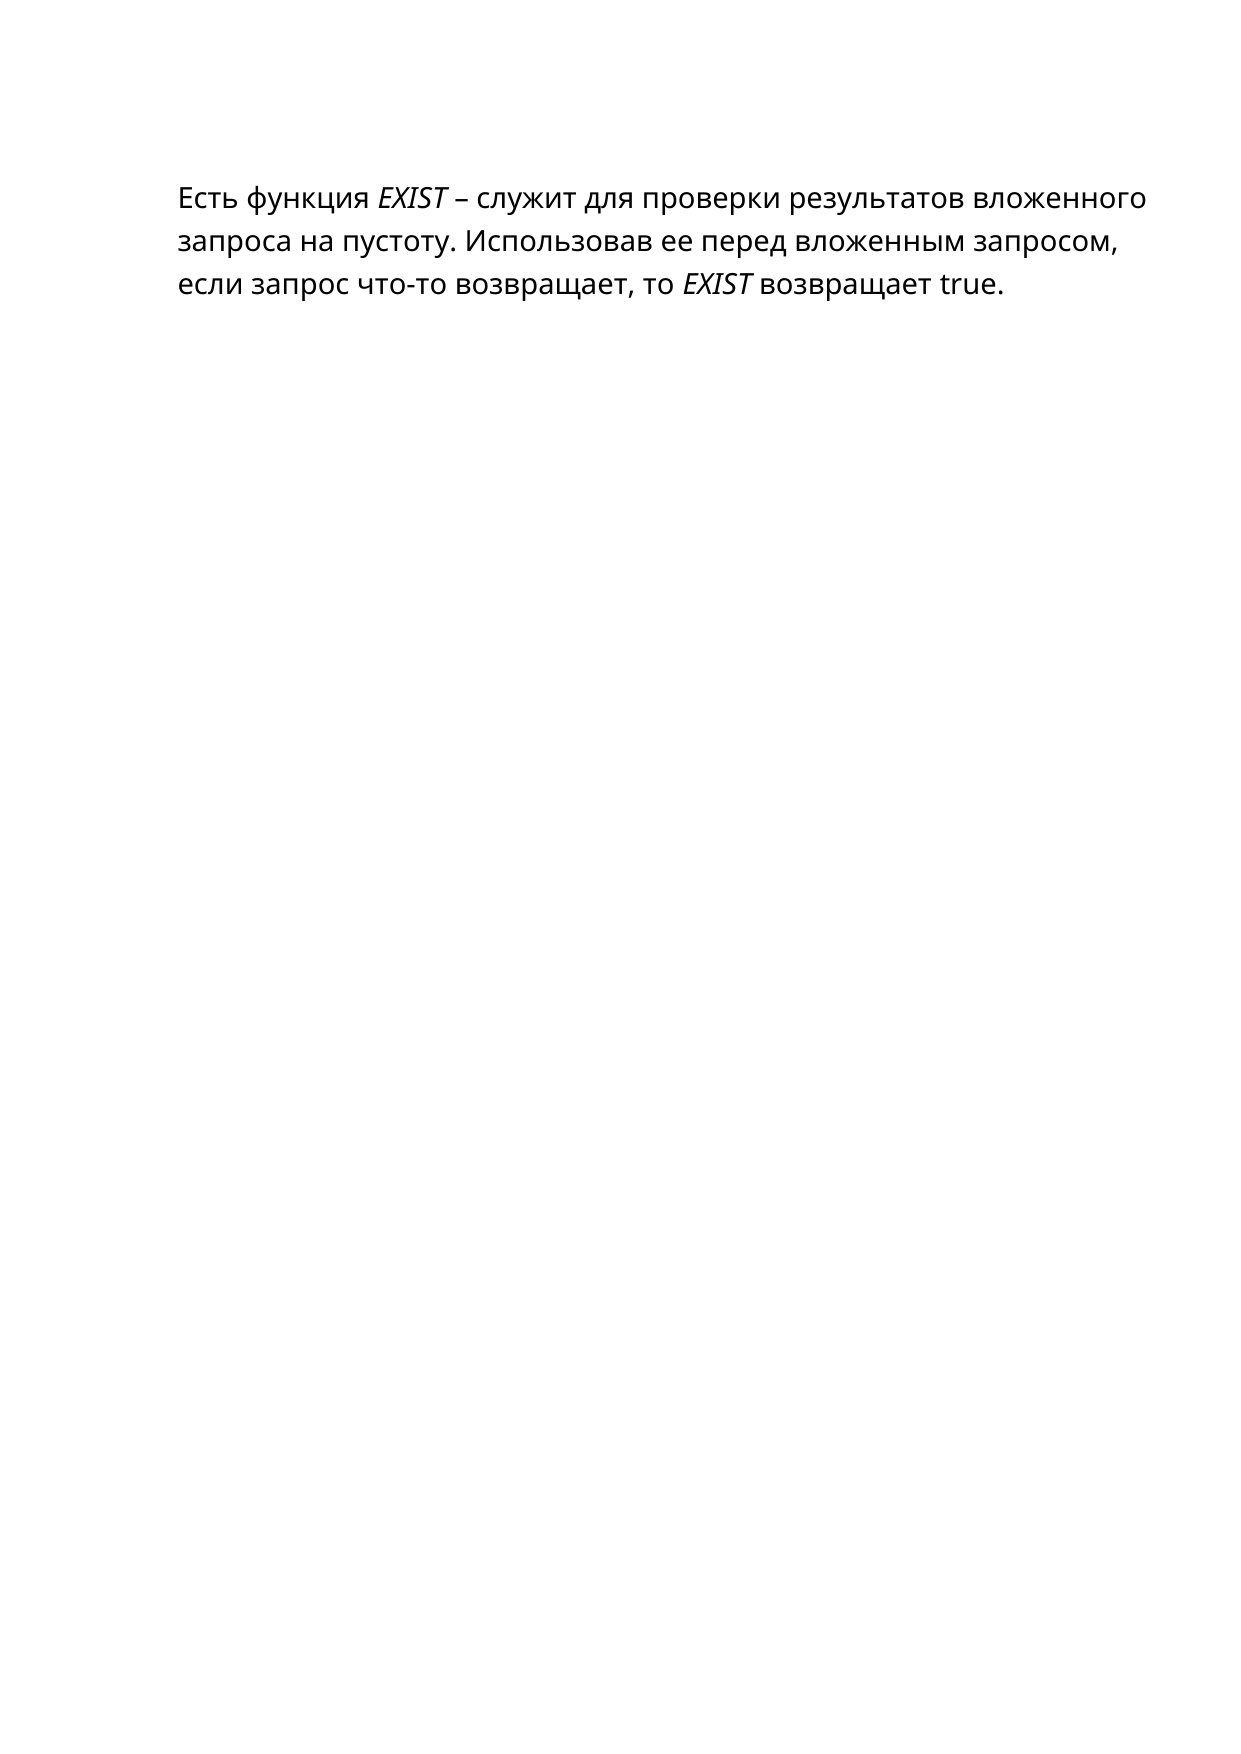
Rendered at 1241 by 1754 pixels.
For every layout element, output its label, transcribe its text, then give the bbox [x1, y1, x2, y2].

text Есть функция EXIST – служит для проверки результатов вложенного запроса на пустоту. Использовав ее перед вложенным запросом, если запрос что-то возвращает, то EXIST возвращает true. [177, 178, 1152, 303]
